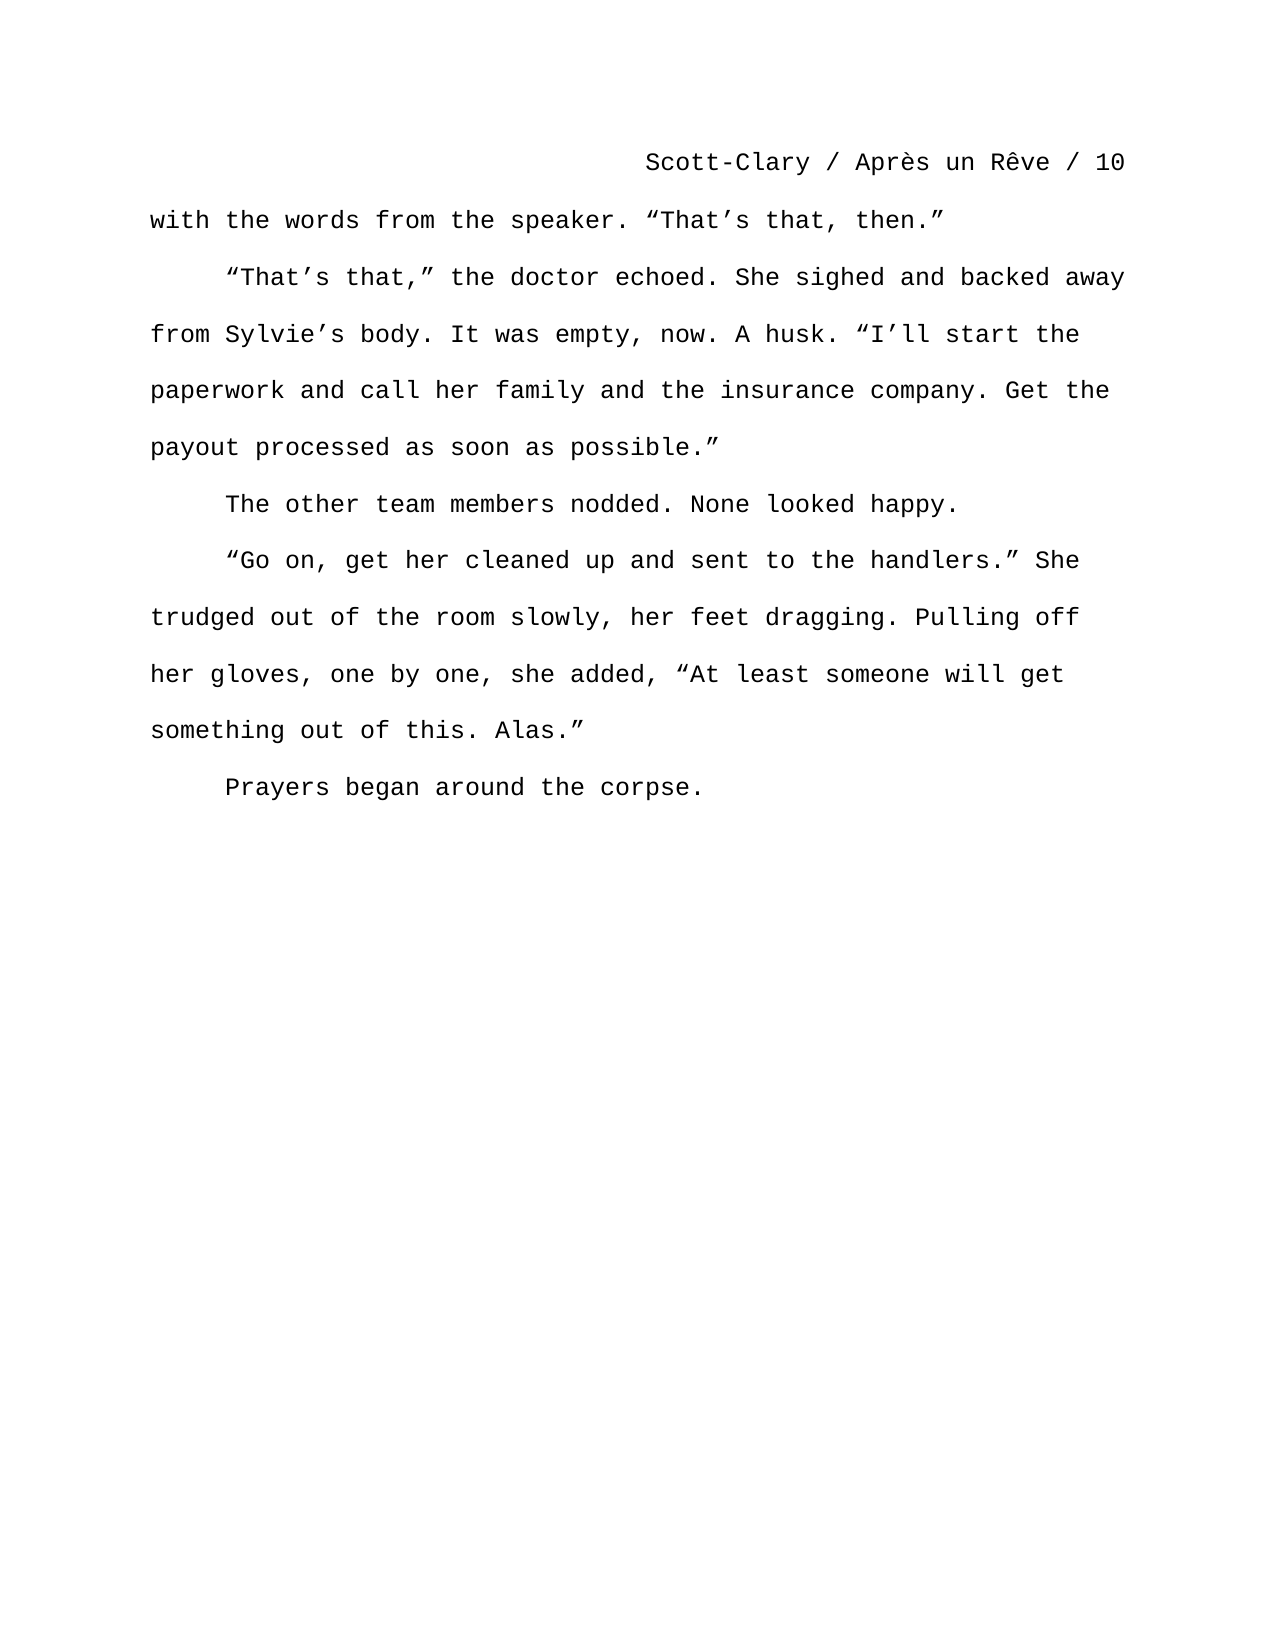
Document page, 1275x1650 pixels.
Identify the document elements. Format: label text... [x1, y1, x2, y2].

text The other team members nodded. None looked happy. [150, 491, 1125, 519]
text Prayers began around the corpse. [150, 774, 1125, 803]
text with the words from the speaker. “That’s that, then.” [150, 208, 1125, 236]
text “That’s that,” the doctor echoed. She sighed and backed away from Sylvie’s body. It was empty, now. A husk. “I’ll start the paperwork and call her family and the insurance company. Get the payout processed as soon as possible.” [150, 264, 1125, 463]
text “Go on, get her cleaned up and sent to the handlers.” She trudged out of the room slowly, her feet dragging. Pulling off her gloves, one by one, she added, “At least someone will get something out of this. Alas.” [150, 548, 1125, 746]
